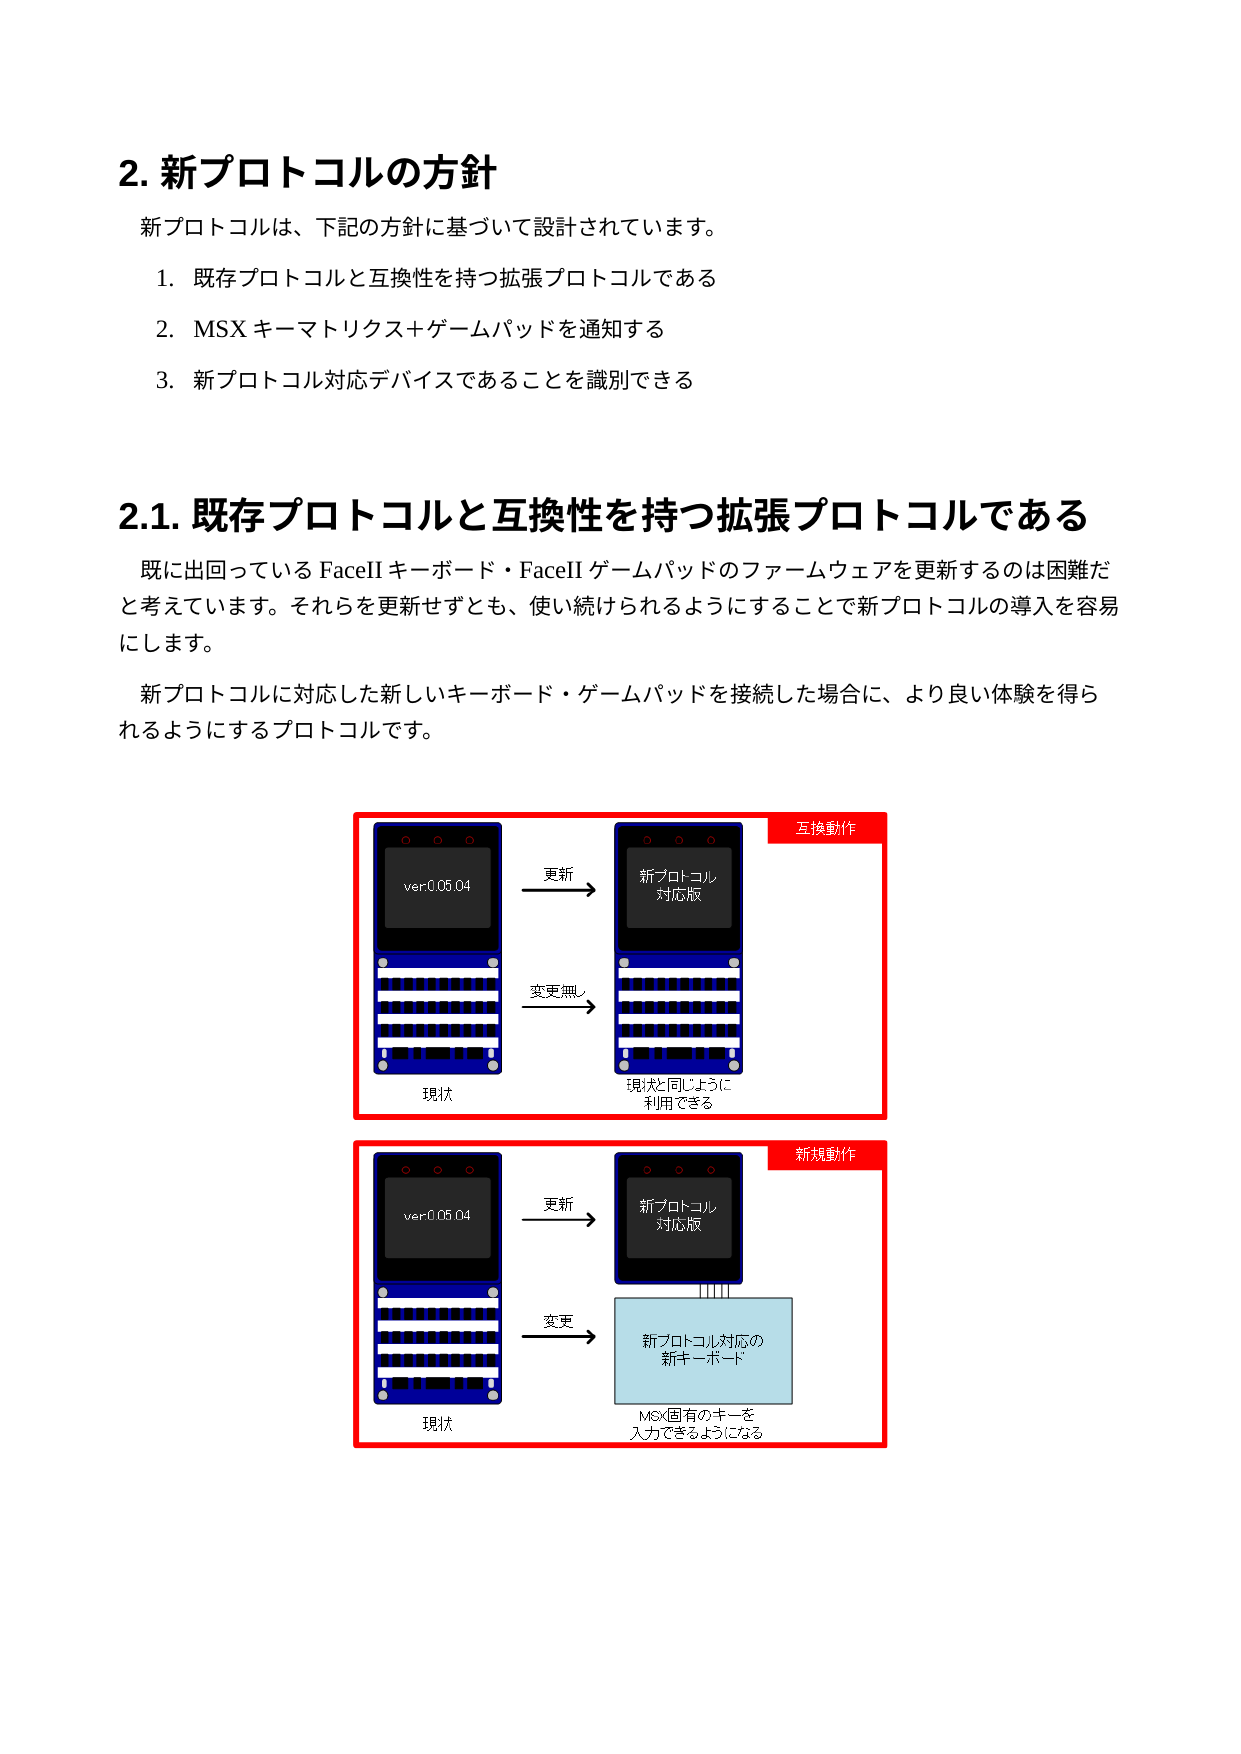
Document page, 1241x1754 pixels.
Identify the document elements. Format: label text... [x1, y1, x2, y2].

list 既存プロトコルと互換性を持つ拡張プロトコルである [156, 261, 1122, 292]
text 新プロトコルは、下記の方針に基づいて設計されています。 [118, 210, 1122, 242]
subtitle 2. 新プロトコルの方針 [118, 143, 1122, 197]
text 既に出回っている FaceIIキーボード・FaceIIゲームパッドのファームウェアを更新するのは困難だと考えています。それらを更新せずとも、使い続けられるようにすることで新プロトコルの導入を容易にします。 [118, 553, 1122, 657]
list MSXキーマトリクス＋ゲームパッドを通知する [156, 312, 1122, 343]
list 新プロトコル対応デバイスであることを識別できる [156, 363, 1122, 394]
picture [352, 811, 888, 1449]
text 新プロトコルに対応した新しいキーボード・ゲームパッドを接続した場合に、より良い体験を得られるようにするプロトコルです。 [118, 677, 1122, 745]
subtitle 2.1. 既存プロトコルと互換性を持つ拡張プロトコルである [118, 486, 1122, 541]
